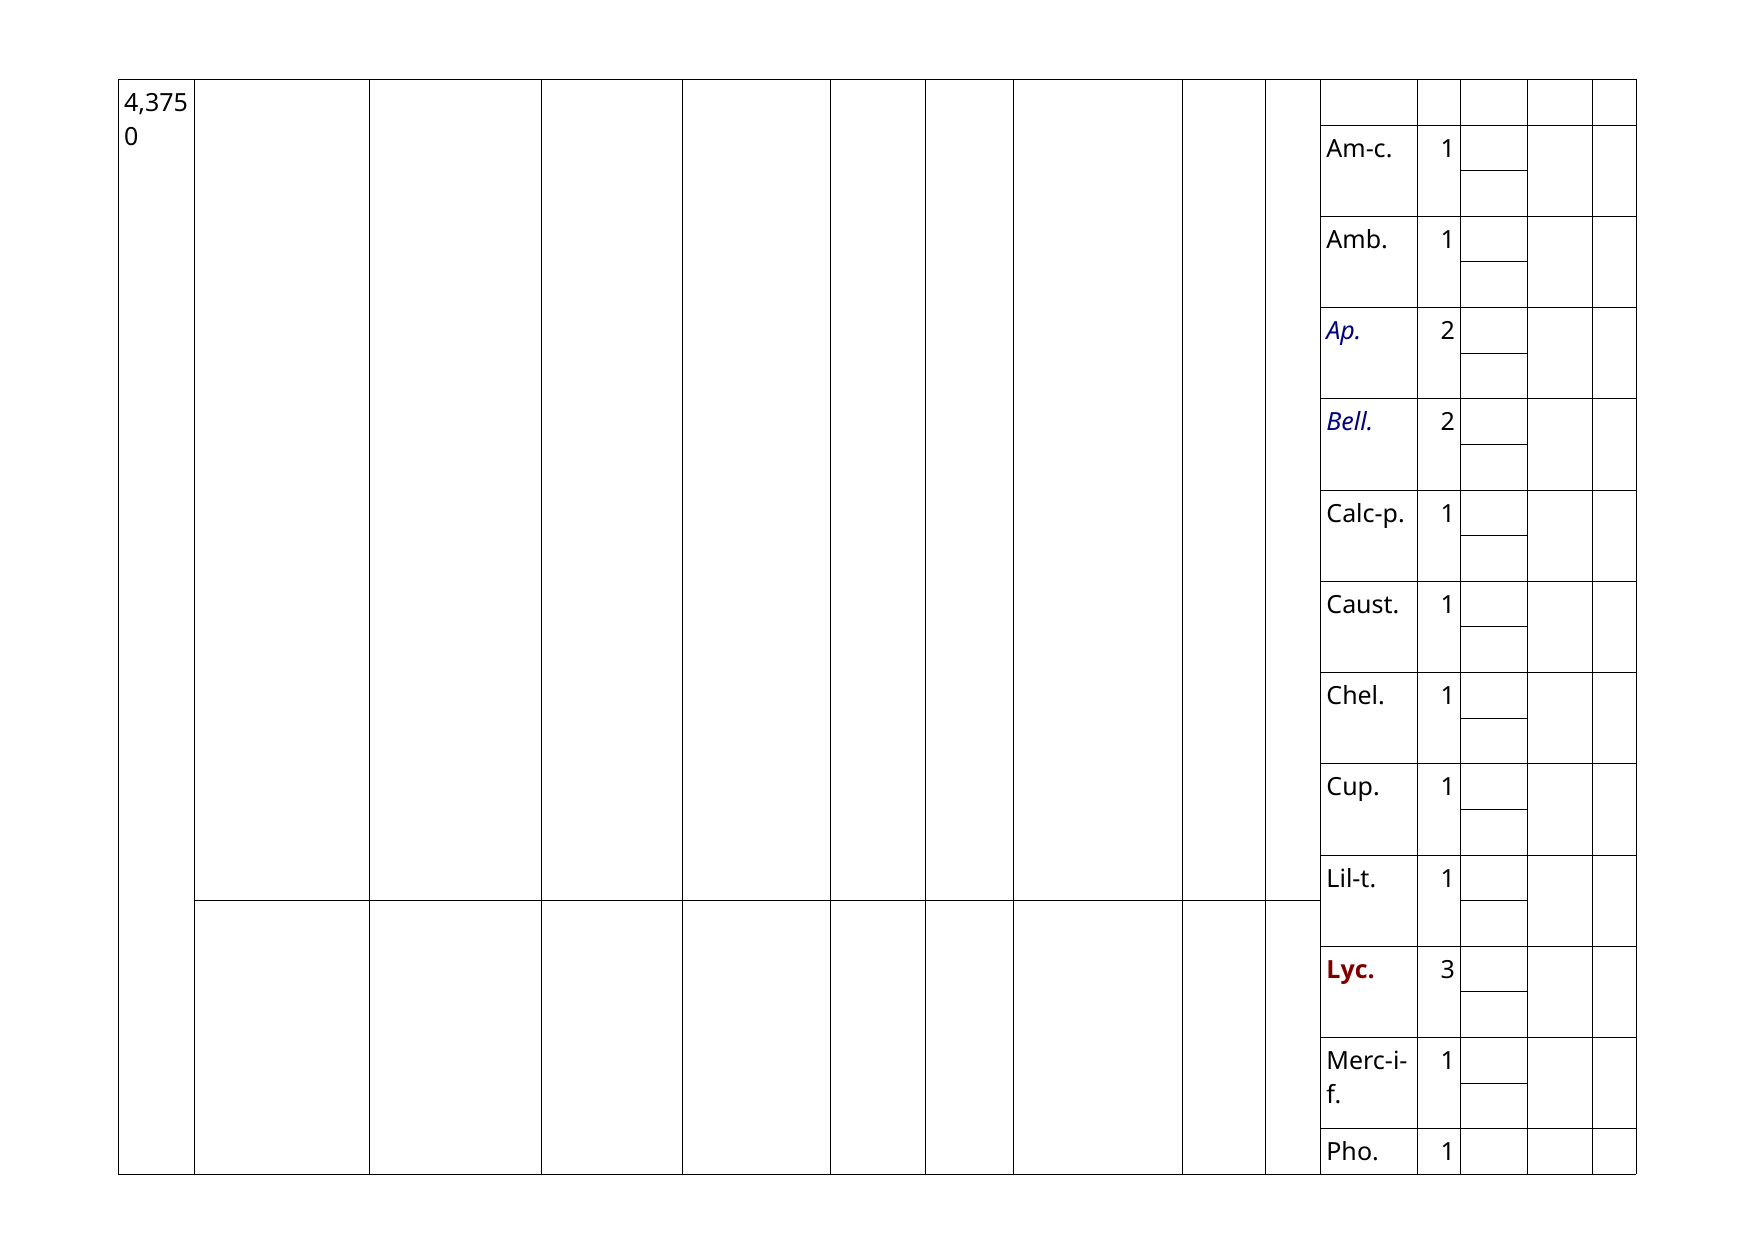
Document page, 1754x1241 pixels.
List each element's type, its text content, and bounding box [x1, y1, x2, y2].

table_cell [1461, 354, 1527, 398]
table_cell [370, 80, 541, 900]
table_cell [1593, 217, 1636, 307]
table_cell Chel. [1321, 673, 1417, 763]
table_cell [1183, 80, 1265, 900]
table_cell [1593, 582, 1636, 672]
table_cell [926, 901, 1013, 1174]
table_cell [1593, 673, 1636, 763]
table_cell [1014, 80, 1182, 900]
table_cell [1418, 80, 1460, 124]
table_cell [1266, 80, 1320, 900]
table_cell [1461, 947, 1527, 991]
table_cell [1528, 217, 1592, 307]
table_cell [926, 80, 1013, 900]
table_cell Lil-t. [1321, 856, 1417, 946]
table_cell [1593, 764, 1636, 854]
table_cell [1593, 308, 1636, 398]
table_cell [1593, 947, 1636, 1037]
table_cell [1593, 399, 1636, 489]
table_cell [1593, 1038, 1636, 1128]
table_cell Amb. [1321, 217, 1417, 307]
table_cell [1528, 126, 1592, 216]
table_cell [1593, 856, 1636, 946]
table_cell [1593, 80, 1636, 124]
table_cell [1593, 126, 1636, 216]
table_cell Calc-p. [1321, 491, 1417, 581]
table_cell [1461, 536, 1527, 581]
table_cell [1461, 1038, 1527, 1083]
table_cell [370, 901, 541, 1174]
table_cell 1 [1418, 126, 1460, 216]
table_cell Merc-i-f. [1321, 1038, 1417, 1128]
table_cell 4,3750 [119, 80, 194, 1174]
table_cell 2 [1418, 308, 1460, 398]
table_cell 1 [1418, 856, 1460, 946]
table_cell [1461, 582, 1527, 626]
table_cell 3 [1418, 947, 1460, 1037]
table_cell [1461, 126, 1527, 170]
table_cell [1014, 901, 1182, 1174]
table_cell [1461, 901, 1527, 946]
table_cell 1 [1418, 582, 1460, 672]
table_cell [1593, 1129, 1636, 1174]
table_cell [542, 901, 682, 1174]
table_cell [1528, 673, 1592, 763]
table_cell [1461, 217, 1527, 261]
table_cell [1461, 399, 1527, 444]
table_cell [1461, 445, 1527, 489]
table_cell [1461, 262, 1527, 307]
table_cell [1461, 308, 1527, 353]
table_cell [1528, 764, 1592, 854]
table_cell [831, 80, 925, 900]
table_cell 1 [1418, 673, 1460, 763]
table_cell Pho. [1321, 1129, 1417, 1174]
table_cell Am-c. [1321, 126, 1417, 216]
table_cell [1528, 399, 1592, 489]
table_cell [195, 901, 369, 1174]
table_cell 1 [1418, 491, 1460, 581]
table_cell 1 [1418, 764, 1460, 854]
table_cell Caust. [1321, 582, 1417, 672]
table_cell [542, 80, 682, 900]
table_cell [1528, 80, 1592, 124]
table_cell [1461, 856, 1527, 900]
table_cell [1461, 491, 1527, 535]
table_cell [1461, 80, 1527, 124]
table_cell Lyc. [1321, 947, 1417, 1037]
table_cell [1461, 810, 1527, 854]
table_cell Bell. [1321, 399, 1417, 489]
table_cell [1461, 1084, 1527, 1128]
table_cell [1461, 1129, 1527, 1174]
table_cell [1528, 1129, 1592, 1174]
table_cell 2 [1418, 399, 1460, 489]
table_cell [683, 901, 830, 1174]
table_cell [1528, 1038, 1592, 1128]
table_cell [1528, 491, 1592, 581]
table_cell [831, 901, 925, 1174]
table_cell [1528, 947, 1592, 1037]
table_cell [1461, 719, 1527, 763]
table_cell [1183, 901, 1265, 1174]
table_cell [1528, 308, 1592, 398]
table_cell 1 [1418, 1038, 1460, 1128]
table_cell [1461, 992, 1527, 1037]
table_cell [1461, 673, 1527, 718]
table_cell [683, 80, 830, 900]
table_cell [1461, 764, 1527, 809]
table_cell [1593, 491, 1636, 581]
table_cell [1528, 856, 1592, 946]
table_cell 1 [1418, 217, 1460, 307]
table_cell Cup. [1321, 764, 1417, 854]
table_cell [1461, 627, 1527, 672]
table_cell [195, 80, 369, 900]
table_cell [1528, 582, 1592, 672]
table_cell [1321, 80, 1417, 124]
table_cell 1 [1418, 1129, 1460, 1174]
table_cell Ap. [1321, 308, 1417, 398]
table_cell [1461, 171, 1527, 216]
table_cell [1266, 901, 1320, 1174]
